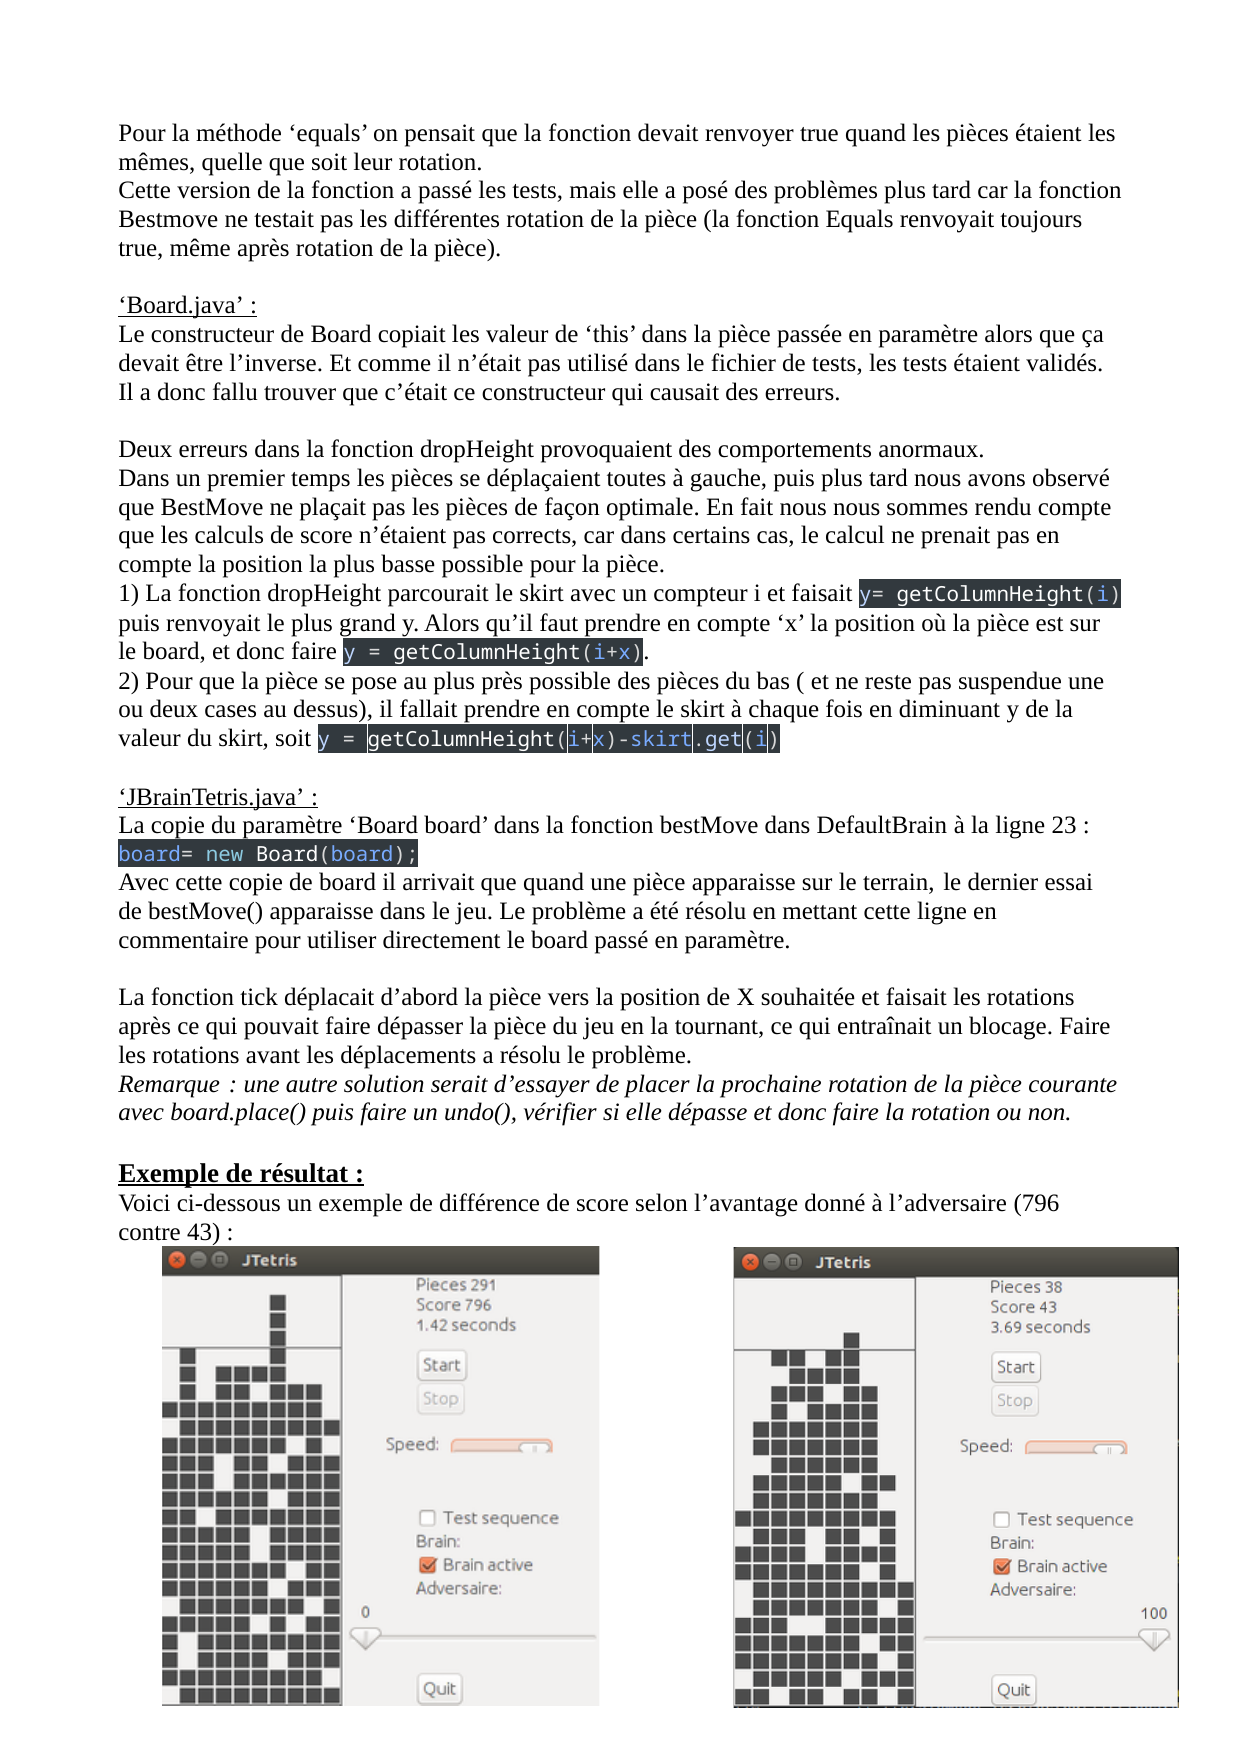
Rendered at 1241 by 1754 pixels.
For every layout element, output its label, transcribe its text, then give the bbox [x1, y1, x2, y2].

text Exemple de résultat : [118, 1155, 1122, 1188]
picture [733, 1247, 1179, 1708]
text 2) Pour que la pièce se pose au plus près possible des pièces du bas ( et ne reste pas suspendue une ou deux cases au dessus), il fallait prendre en compte le skirt à chaque fois en diminuant y de la valeur du skirt, soit y = getColumnHeight(i+x)-skirt.get(i) [118, 666, 1122, 753]
text Le constructeur de Board copiait les valeur de ‘this’ dans la pièce passée en paramètre alors que ça devait être l’inverse. Et comme il n’était pas utilisé dans le fichier de tests, les tests étaient validés. Il a donc fallu trouver que c’était ce constructeur qui causait des erreurs. [118, 319, 1122, 406]
picture [162, 1246, 600, 1706]
text Cette version de la fonction a passé les tests, mais elle a posé des problèmes plus tard car la fonction Bestmove ne testait pas les différentes rotation de la pièce (la fonction Equals renvoyait toujours true, même après rotation de la pièce). [118, 176, 1122, 262]
text La fonction tick déplacait d’abord la pièce vers la position de X souhaitée et faisait les rotations après ce qui pouvait faire dépasser la pièce du jeu en la tournant, ce qui entraînait un blocage. Faire les rotations avant les déplacements a résolu le problème. [118, 982, 1122, 1069]
text 1) La fonction dropHeight parcourait le skirt avec un compteur i et faisait y= getColumnHeight(i) puis renvoyait le plus grand y. Alors qu’il faut prendre en compte ‘x’ la position où la pièce est sur le board, et donc faire y = getColumnHeight(i+x). [118, 578, 1122, 666]
text Remarque : une autre solution serait d’essayer de placer la prochaine rotation de la pièce courante avec board.place() puis faire un undo(), vérifier si elle dépasse et donc faire la rotation ou non. [118, 1069, 1122, 1126]
text ‘Board.java’ : [118, 291, 1122, 319]
text La copie du paramètre ‘Board board’ dans la fonction bestMove dans DefaultBrain à la ligne 23 : board= new Board(board); [118, 810, 1122, 867]
text ‘JBrainTetris.java’ : [118, 782, 1122, 810]
text Deux erreurs dans la fonction dropHeight provoquaient des comportements anormaux. [118, 434, 1122, 463]
text Pour la méthode ‘equals’ on pensait que la fonction devait renvoyer true quand les pièces étaient les mêmes, quelle que soit leur rotation. [118, 118, 1122, 176]
text Avec cette copie de board il arrivait que quand une pièce apparaisse sur le terrain, le dernier essai de bestMove() apparaisse dans le jeu. Le problème a été résolu en mettant cette ligne en commentaire pour utiliser directement le board passé en paramètre. [118, 867, 1122, 954]
text Dans un premier temps les pièces se déplaçaient toutes à gauche, puis plus tard nous avons observé que BestMove ne plaçait pas les pièces de façon optimale. En fait nous nous sommes rendu compte que les calculs de score n’étaient pas corrects, car dans certains cas, le calcul ne prenait pas en compte la position la plus basse possible pour la pièce. [118, 463, 1122, 578]
text Voici ci-dessous un exemple de différence de score selon l’avantage donné à l’adversaire (796 contre 43) : [118, 1188, 1122, 1246]
